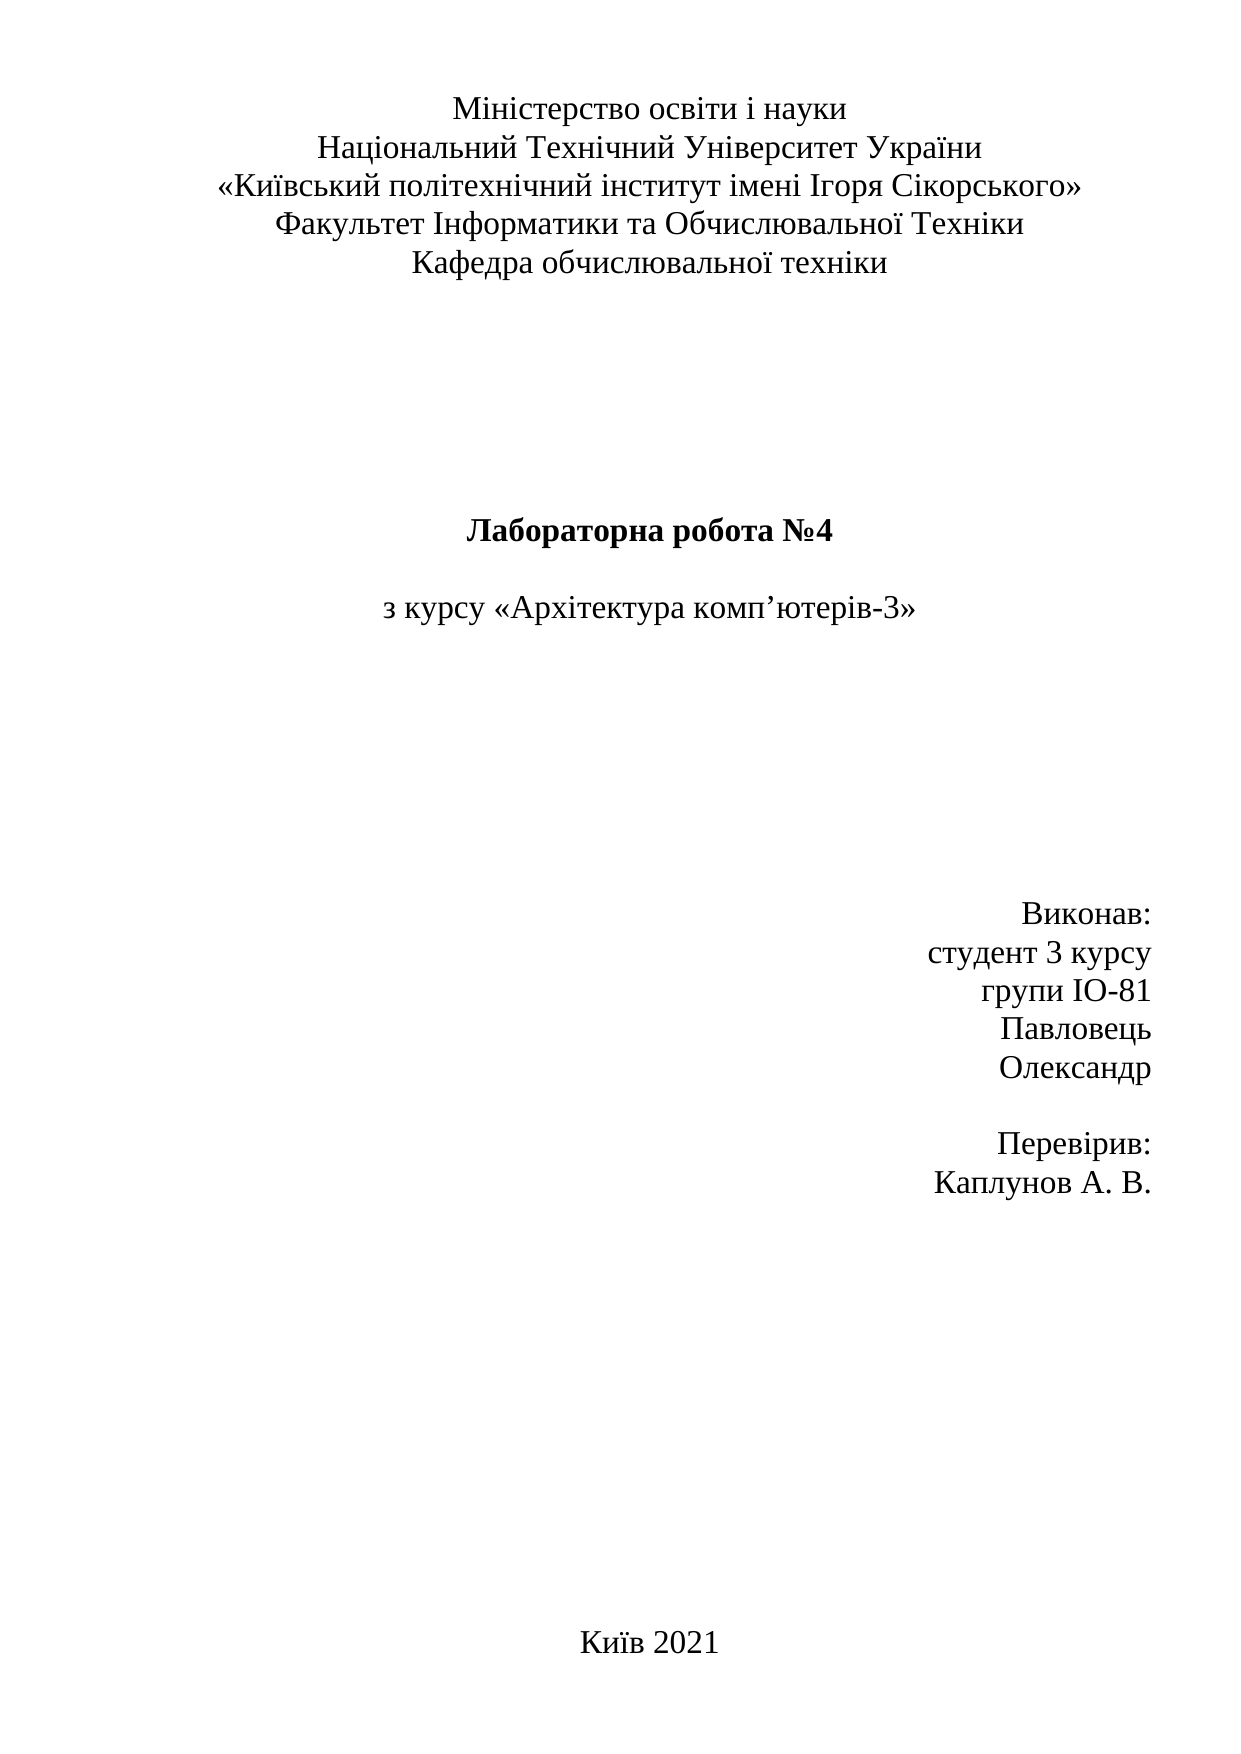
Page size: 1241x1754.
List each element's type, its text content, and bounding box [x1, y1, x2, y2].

text Перевірив: [148, 1123, 1152, 1162]
text Виконав: [885, 893, 1152, 932]
text з курсу «Архітектура комп’ютерів-3» [148, 587, 1152, 625]
text «Київський політехнічний інститут імені Ігоря Сікорського» [148, 165, 1152, 203]
text Факультет Інформатики та Обчислювальної Техніки [148, 203, 1152, 242]
text студент 3 курсу групи ІО-81 [885, 932, 1152, 1008]
text Національний Технічний Університет України [148, 127, 1152, 165]
text Міністерство освіти і науки [148, 88, 1152, 127]
text Київ 2021 [148, 1622, 1152, 1660]
text Лабораторна робота №4 [148, 510, 1152, 548]
text Каплунов А. В. [148, 1162, 1152, 1200]
text Кафедра обчислювальної техніки [148, 242, 1152, 280]
text Павловець Олександр [885, 1008, 1152, 1085]
